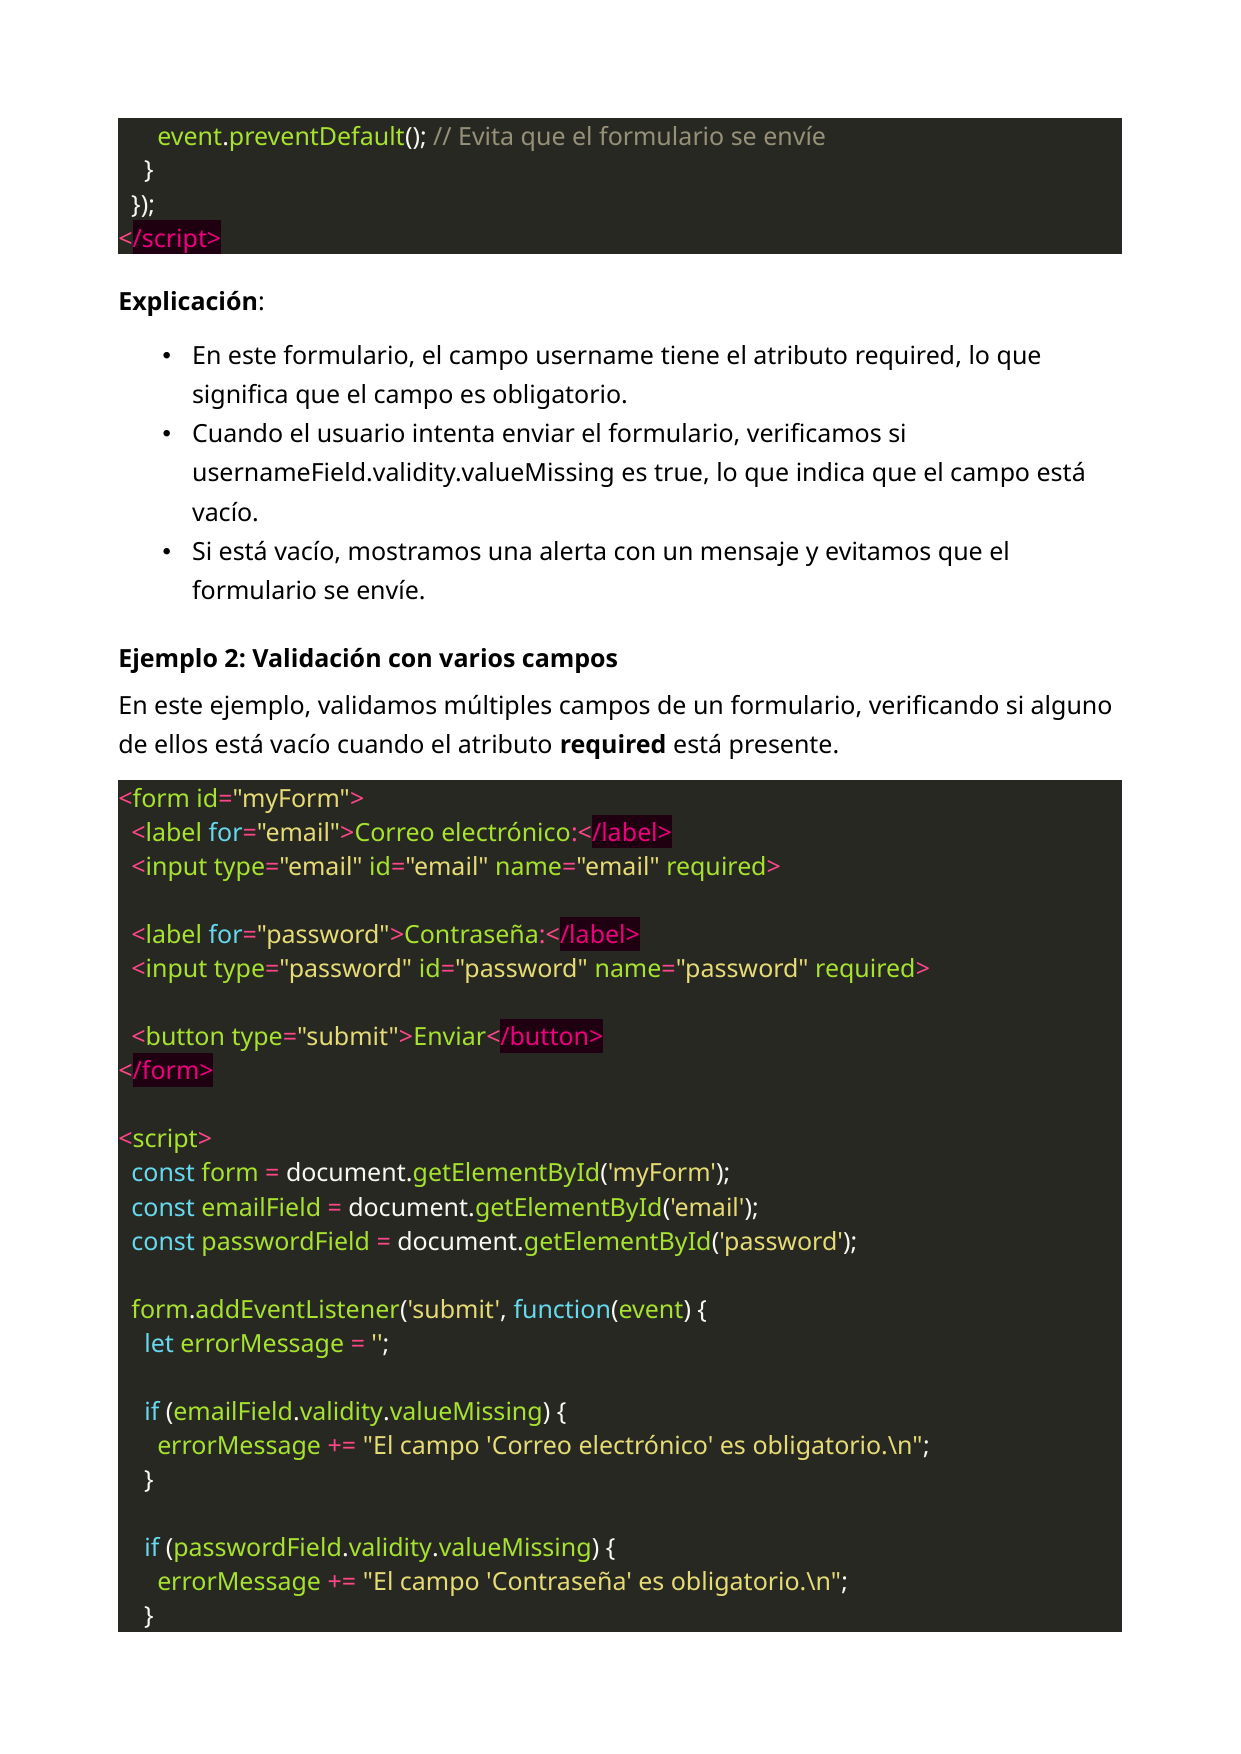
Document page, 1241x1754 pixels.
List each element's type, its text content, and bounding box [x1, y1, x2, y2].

text En este ejemplo, validamos múltiples campos de un formulario, verificando si alguno de ellos está vacío cuando el atributo required está presente. [118, 687, 1122, 761]
text let errorMessage = ''; [118, 1325, 1122, 1359]
text }); [118, 186, 1122, 220]
text form.addEventListener('submit', function(event) { [118, 1291, 1122, 1325]
text event.preventDefault(); // Evita que el formulario se envíe [118, 118, 1122, 152]
text } [118, 152, 1122, 186]
text <input type="password" id="password" name="password" required> [118, 951, 1122, 985]
text const emailField = document.getElementById('email'); [118, 1189, 1122, 1223]
text errorMessage += "El campo 'Correo electrónico' es obligatorio.\n"; [118, 1428, 1122, 1462]
list En este formulario, el campo username tiene el atributo required, lo que significa que el campo es obligatorio. [162, 338, 1122, 411]
text if (emailField.validity.valueMissing) { [118, 1393, 1122, 1428]
text <input type="email" id="email" name="email" required> [118, 848, 1122, 883]
list Cuando el usuario intenta enviar el formulario, verificamos si usernameField.validity.valueMissing es true, lo que indica que el campo está vacío. [162, 416, 1122, 528]
text <form id="myForm"> [118, 780, 1122, 814]
text } [118, 1598, 1122, 1632]
text Explicación: [118, 284, 1122, 318]
text <label for="password">Contraseña:</label> [118, 917, 1122, 951]
text const passwordField = document.getElementById('password'); [118, 1223, 1122, 1257]
text <script> [118, 1121, 1122, 1155]
subtitle Ejemplo 2: Validación con varios campos [118, 641, 1122, 675]
text if (passwordField.validity.valueMissing) { [118, 1530, 1122, 1564]
list Si está vacío, mostramos una alerta con un mensaje y evitamos que el formulario se envíe. [162, 533, 1122, 607]
text const form = document.getElementById('myForm'); [118, 1155, 1122, 1189]
text <button type="submit">Enviar</button> [118, 1019, 1122, 1053]
text </form> [118, 1053, 1122, 1087]
text errorMessage += "El campo 'Contraseña' es obligatorio.\n"; [118, 1564, 1122, 1598]
text <label for="email">Correo electrónico:</label> [118, 814, 1122, 848]
text </script> [118, 220, 1122, 254]
text } [118, 1462, 1122, 1496]
